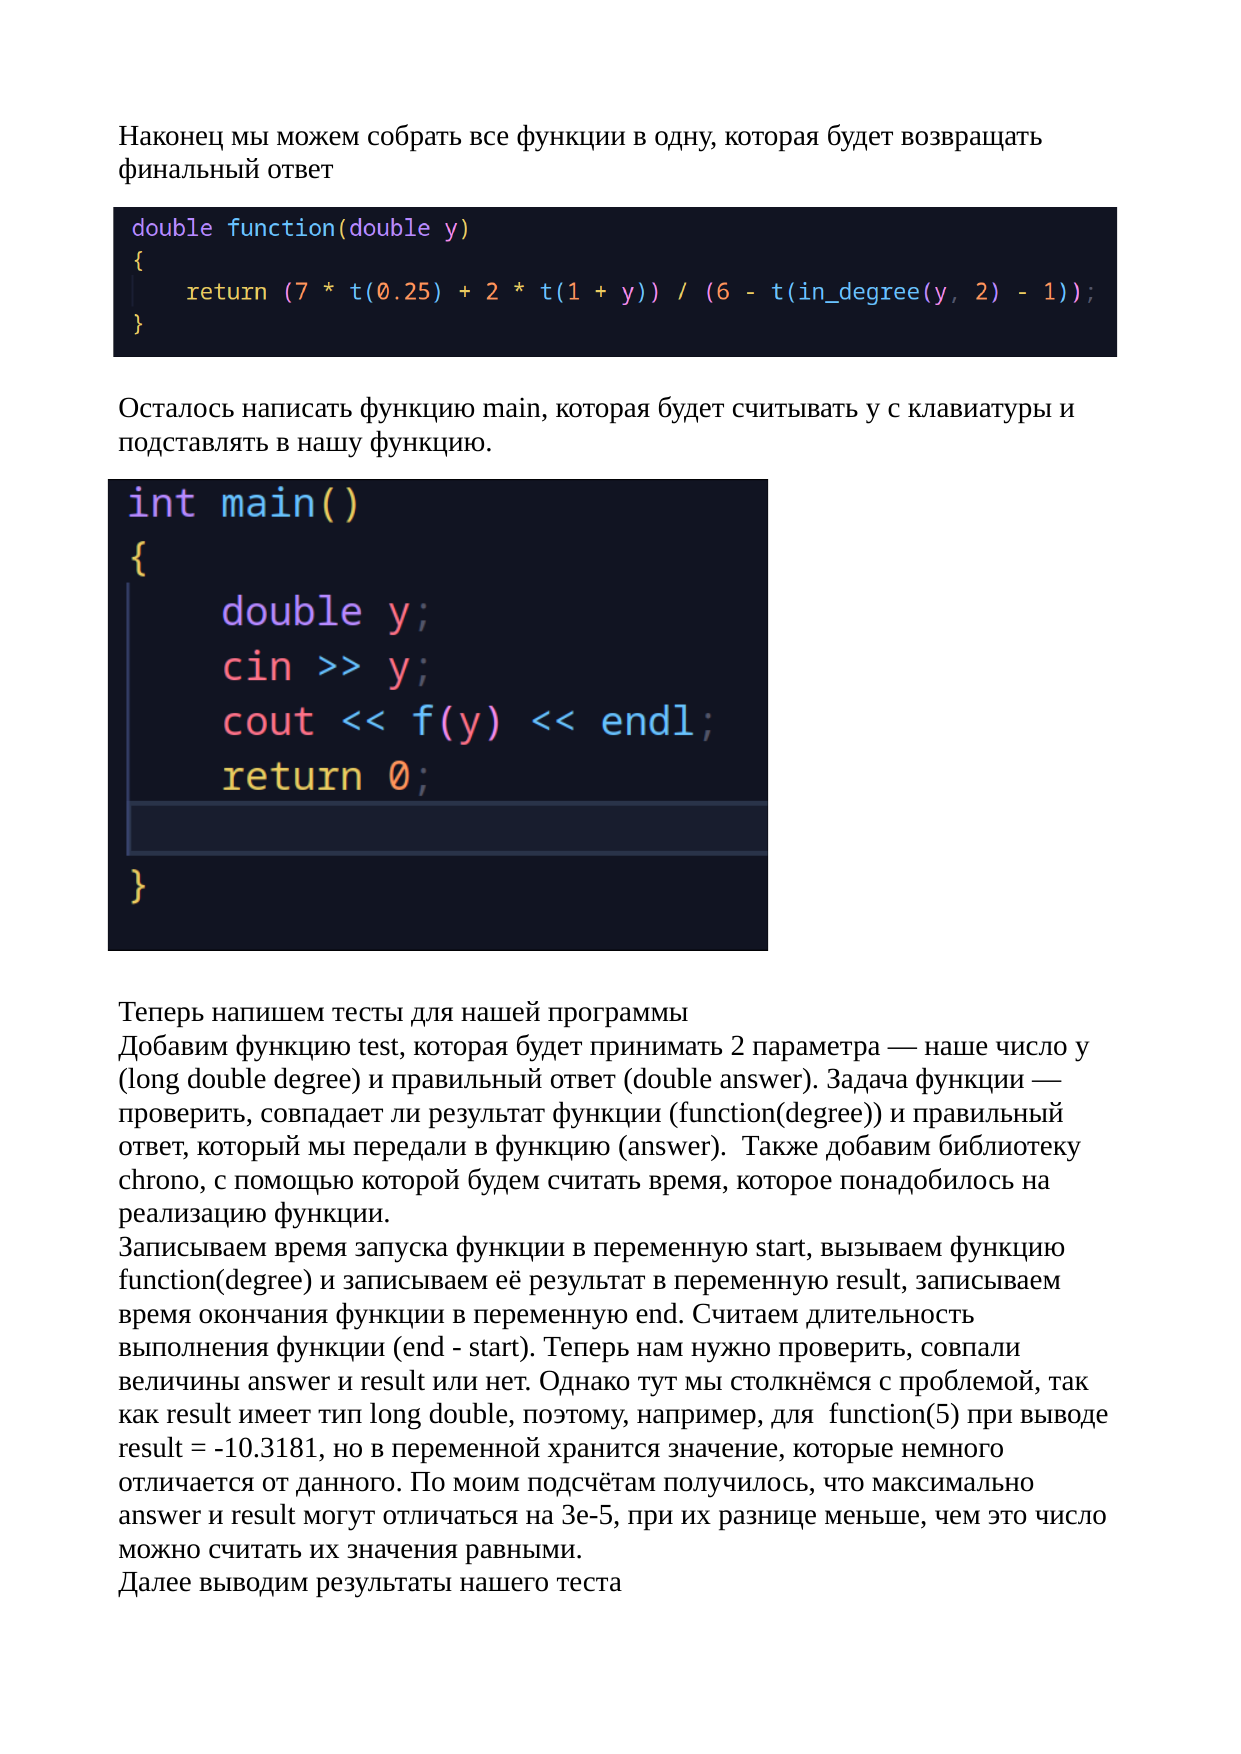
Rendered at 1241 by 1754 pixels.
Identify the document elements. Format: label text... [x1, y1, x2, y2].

text Осталось написать функцию main, которая будет считывать y с клавиатуры и подставлять в нашу функцию. [118, 390, 1122, 457]
text Добавим функцию test, которая будет принимать 2 параметра — наше число y (long double degree) и правильный ответ (double answer). Задача функции — проверить, совпадает ли результат функции (function(degree)) и правильный ответ, который мы передали в функцию (answer). Также добавим библиотеку chrono, с помощью которой будем считать время, которое понадобилось на реализацию функции. [118, 1028, 1122, 1229]
text Далее выводим результаты нашего теста [118, 1564, 1122, 1598]
picture [107, 479, 769, 951]
text Теперь напишем тесты для нашей программы [118, 994, 1122, 1028]
text Наконец мы можем собрать все функции в одну, которая будет возвращать финальный ответ [118, 118, 1122, 185]
text Записываем время запуска функции в переменную start, вызываем функцию function(degree) и записываем её результат в переменную result, записываем время окончания функции в переменную end. Считаем длительность выполнения функции (end - start). Теперь нам нужно проверить, совпали величины answer и result или нет. Однако тут мы столкнёмся с проблемой, так как result имеет тип long double, поэтому, например, для function(5) при выводе result = -10.3181, но в переменной хранится значение, которые немного отличается от данного. По моим подсчётам получилось, что максимально answer и result могут отличаться на 3e-5, при их разнице меньше, чем это число можно считать их значения равными. [118, 1229, 1122, 1564]
picture [113, 207, 1118, 357]
